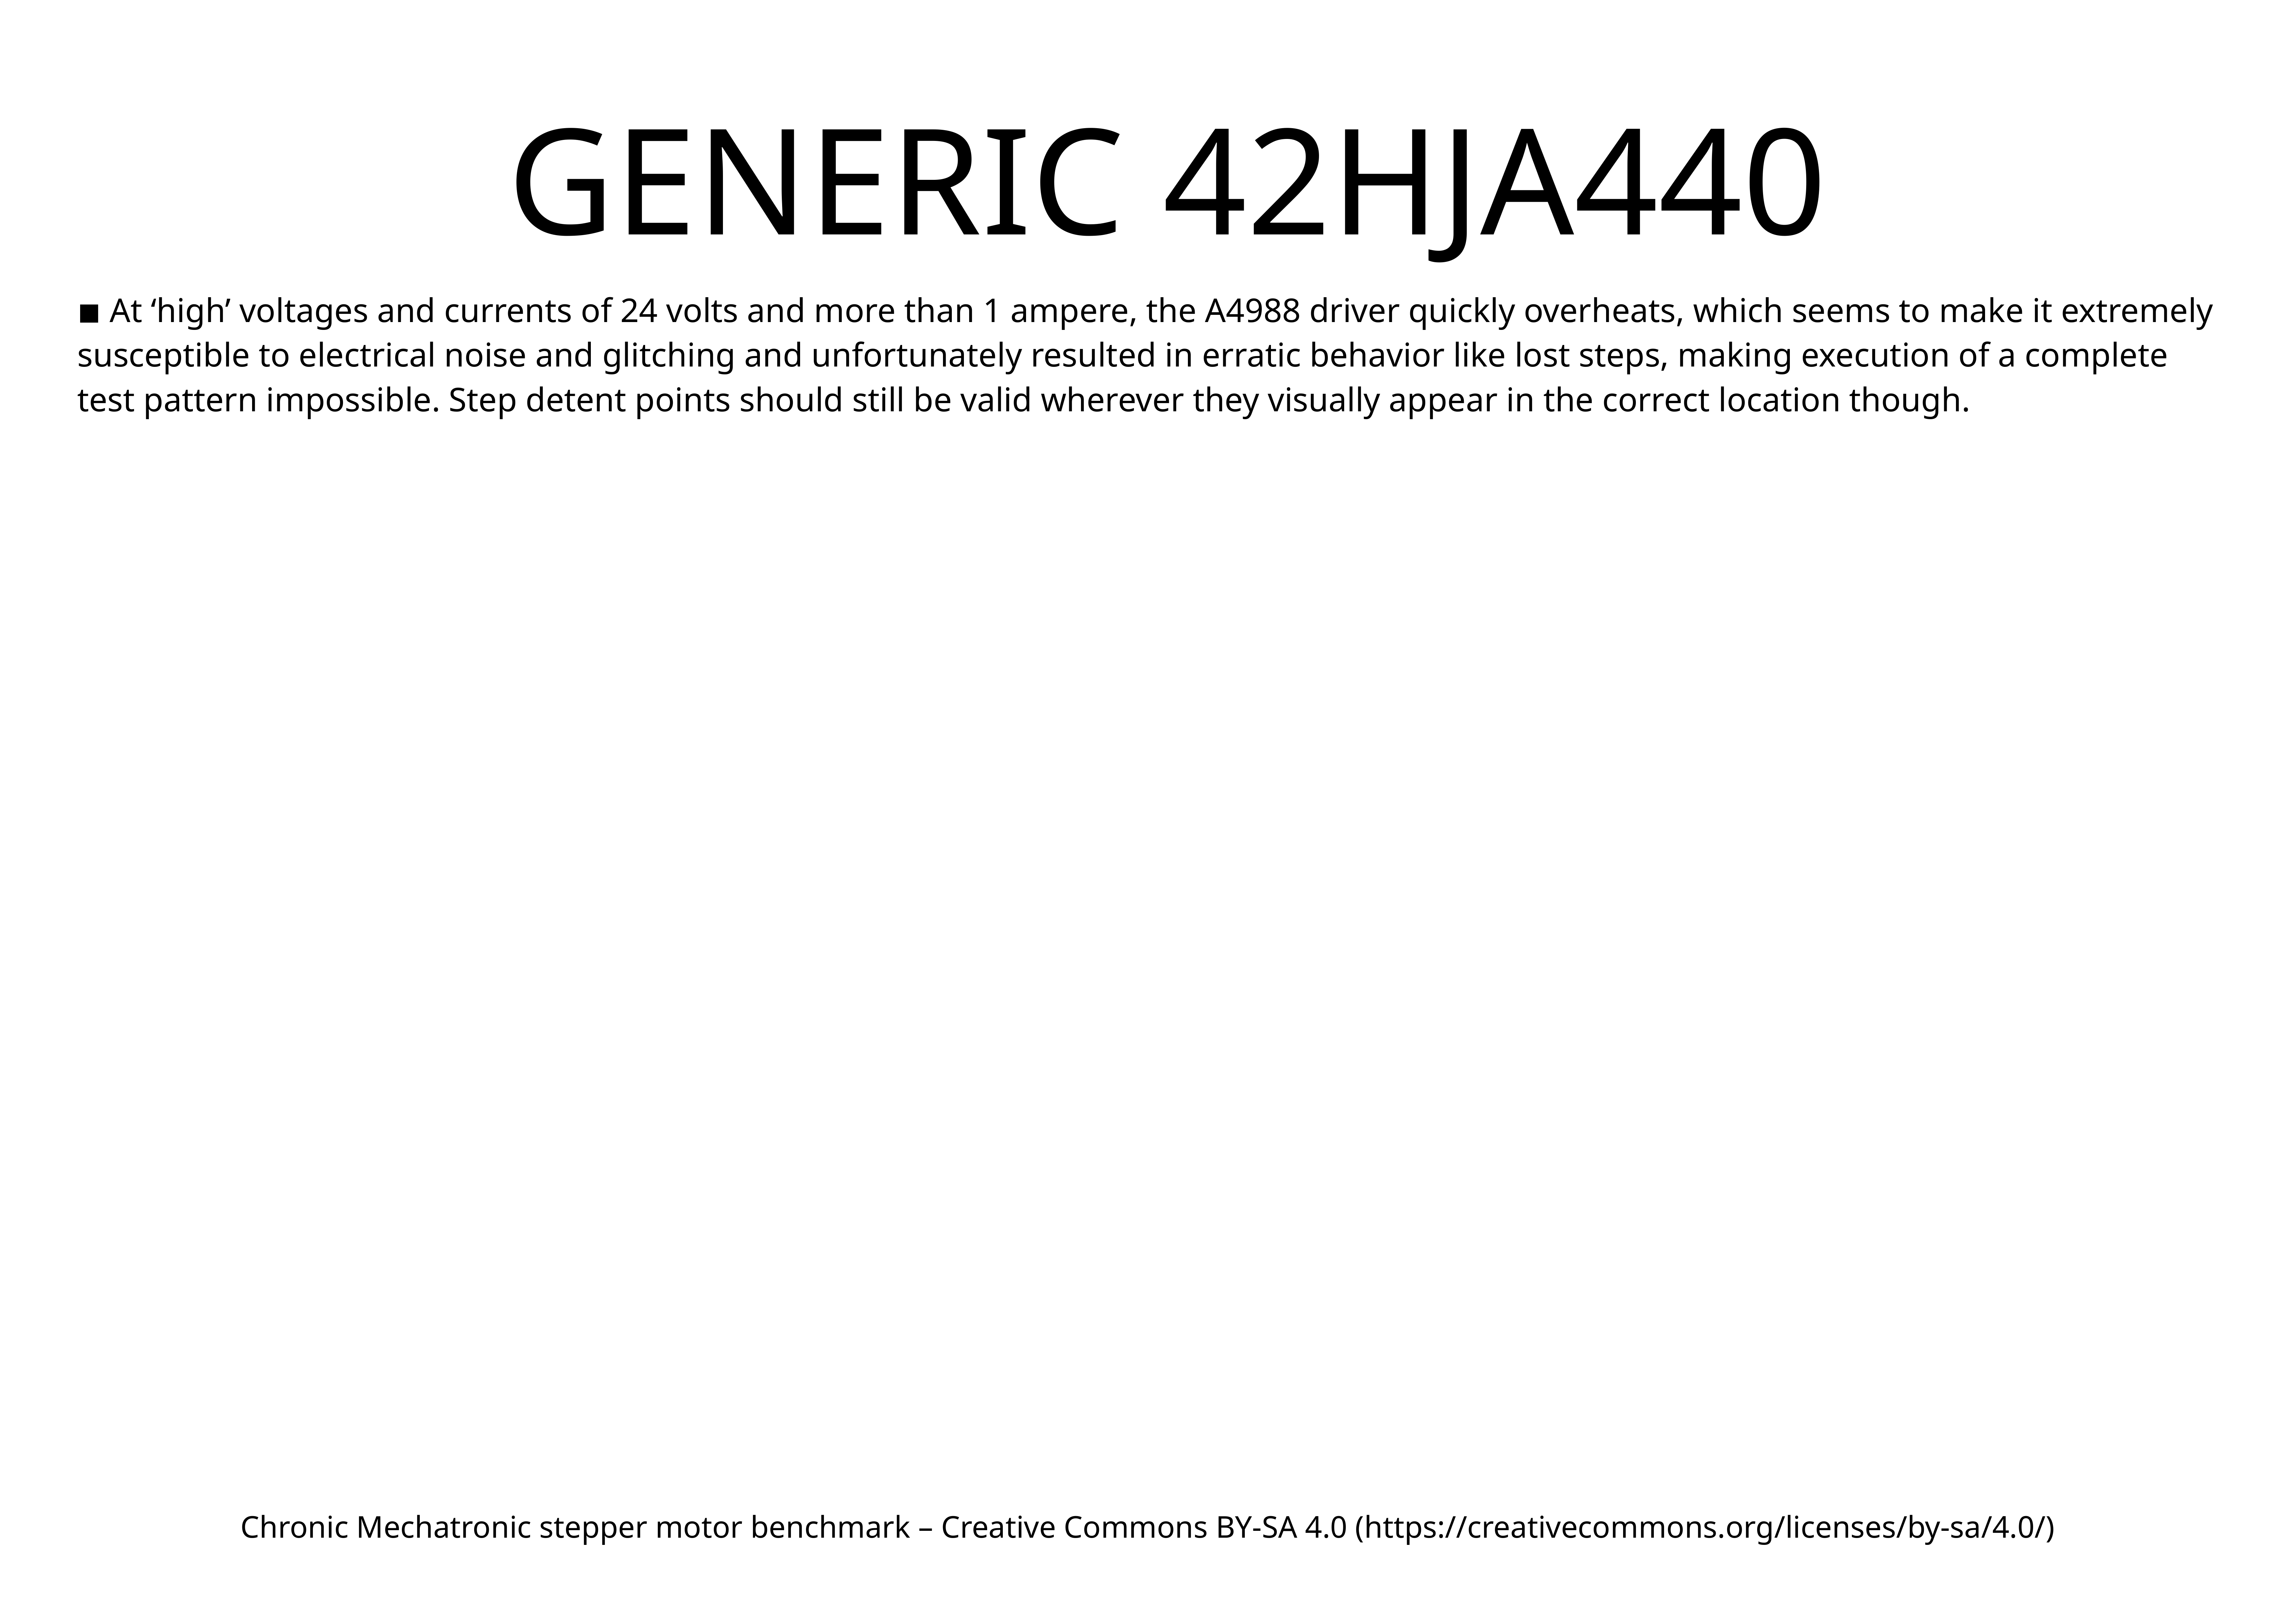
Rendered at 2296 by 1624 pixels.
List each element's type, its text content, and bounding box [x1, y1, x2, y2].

text ◾ At ‘high’ voltages and currents of 24 volts and more than 1 ampere, the A4988 driver quickly overheats, which seems to make it extremely susceptible to electrical noise and glitching and unfortunately resulted in erratic behavior like lost steps, making execution of a complete test pattern impossible. Step detent points should still be valid wherever they visually appear in the correct location though. [77, 287, 2219, 421]
